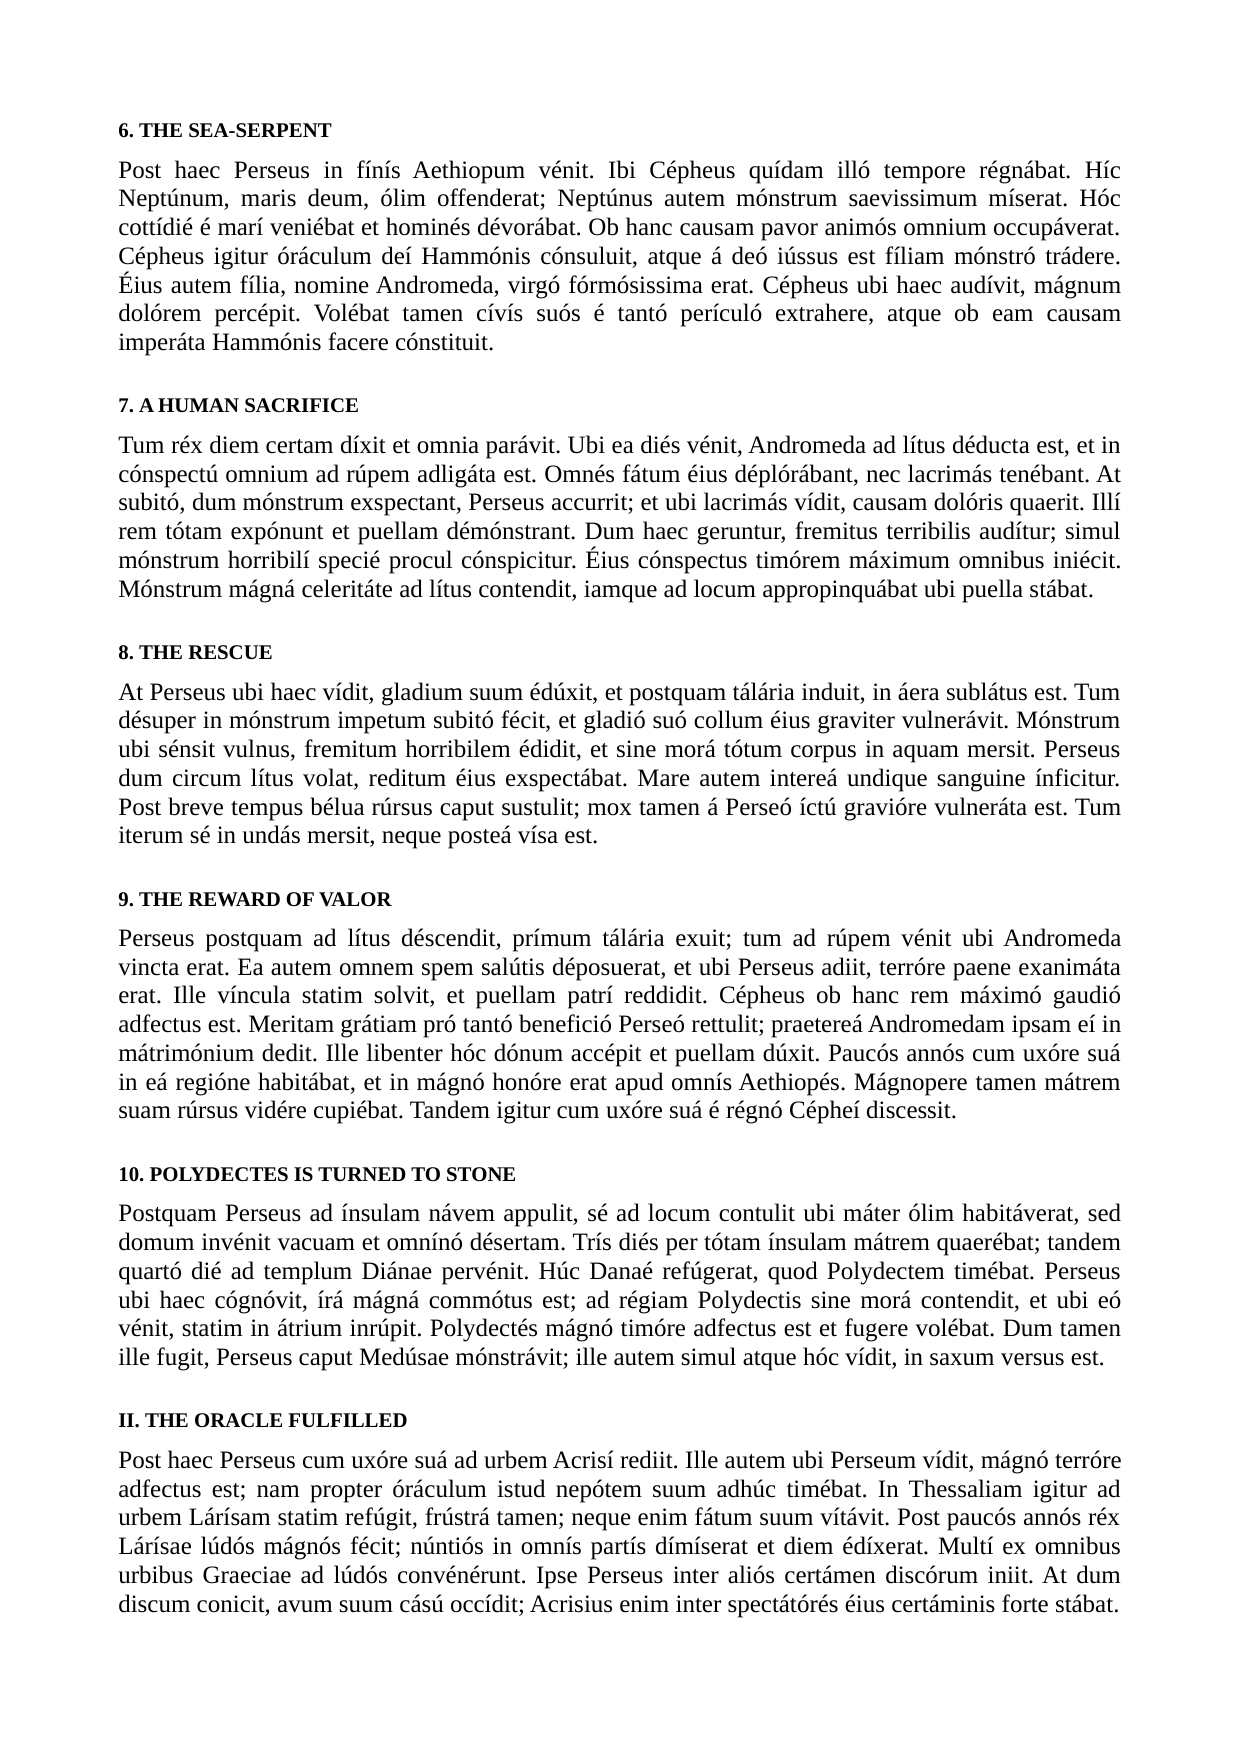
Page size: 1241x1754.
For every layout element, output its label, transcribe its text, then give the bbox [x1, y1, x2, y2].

subtitle 10. POLYDECTES IS TURNED TO STONE [118, 1162, 1122, 1186]
subtitle 6. THE SEA-SERPENT [118, 118, 1122, 142]
text Post haec Perseus cum uxóre suá ad urbem Acrisí rediit. Ille autem ubi Perseum vídit, mágnó terróre adfectus est; nam propter óráculum istud nepótem suum adhúc timébat. In Thessaliam igitur ad urbem Lárísam statim refúgit, frústrá tamen; neque enim fátum suum vítávit. Post paucós annós réx Lárísae lúdós mágnós fécit; núntiós in omnís partís dímíserat et diem édíxerat. Multí ex omnibus urbibus Graeciae ad lúdós convénérunt. Ipse Perseus inter aliós certámen discórum iniit. At dum discum conicit, avum suum cású occídit; Acrisius enim inter spectátórés éius certáminis forte stábat. [118, 1445, 1122, 1617]
text Tum réx diem certam díxit et omnia parávit. Ubi ea diés vénit, Andromeda ad lítus déducta est, et in cónspectú omnium ad rúpem adligáta est. Omnés fátum éius déplórábant, nec lacrimás tenébant. At subitó, dum mónstrum exspectant, Perseus accurrit; et ubi lacrimás vídit, causam dolóris quaerit. Illí rem tótam expónunt et puellam démónstrant. Dum haec geruntur, fremitus terribilis audítur; simul mónstrum horribilí specié procul cónspicitur. Éius cónspectus timórem máximum omnibus iniécit. Mónstrum mágná celeritáte ad lítus contendit, iamque ad locum appropinquábat ubi puella stábat. [118, 430, 1122, 602]
text At Perseus ubi haec vídit, gladium suum édúxit, et postquam tálária induit, in áera sublátus est. Tum désuper in mónstrum impetum subitó fécit, et gladió suó collum éius graviter vulnerávit. Mónstrum ubi sénsit vulnus, fremitum horribilem édidit, et sine morá tótum corpus in aquam mersit. Perseus dum circum lítus volat, reditum éius exspectábat. Mare autem intereá undique sanguine ínficitur. Post breve tempus bélua rúrsus caput sustulit; mox tamen á Perseó íctú gravióre vulneráta est. Tum iterum sé in undás mersit, neque posteá vísa est. [118, 677, 1122, 849]
subtitle 7. A HUMAN SACRIFICE [118, 393, 1122, 417]
text Post haec Perseus in fínís Aethiopum vénit. Ibi Cépheus quídam illó tempore régnábat. Híc Neptúnum, maris deum, ólim offenderat; Neptúnus autem mónstrum saevissimum míserat. Hóc cottídié é marí veniébat et hominés dévorábat. Ob hanc causam pavor animós omnium occupáverat. Cépheus igitur óráculum deí Hammónis cónsuluit, atque á deó iússus est fíliam mónstró trádere. Éius autem fília, nomine Andromeda, virgó fórmósissima erat. Cépheus ubi haec audívit, mágnum dolórem percépit. Volébat tamen cívís suós é tantó perículó extrahere, atque ob eam causam imperáta Hammónis facere cónstituit. [118, 155, 1122, 356]
subtitle 8. THE RESCUE [118, 640, 1122, 664]
subtitle II. THE ORACLE FULFILLED [118, 1408, 1122, 1432]
text Perseus postquam ad lítus déscendit, prímum tálária exuit; tum ad rúpem vénit ubi Andromeda vincta erat. Ea autem omnem spem salútis déposuerat, et ubi Perseus adiit, terróre paene exanimáta erat. Ille víncula statim solvit, et puellam patrí reddidit. Cépheus ob hanc rem máximó gaudió adfectus est. Meritam grátiam pró tantó benefició Perseó rettulit; praetereá Andromedam ipsam eí in mátrimónium dedit. Ille libenter hóc dónum accépit et puellam dúxit. Paucós annós cum uxóre suá in eá regióne habitábat, et in mágnó honóre erat apud omnís Aethiopés. Mágnopere tamen mátrem suam rúrsus vidére cupiébat. Tandem igitur cum uxóre suá é régnó Cépheí discessit. [118, 923, 1122, 1124]
subtitle 9. THE REWARD OF VALOR [118, 887, 1122, 911]
text Postquam Perseus ad ínsulam návem appulit, sé ad locum contulit ubi máter ólim habitáverat, sed domum invénit vacuam et omnínó désertam. Trís diés per tótam ínsulam mátrem quaerébat; tandem quartó dié ad templum Diánae pervénit. Húc Danaé refúgerat, quod Polydectem timébat. Perseus ubi haec cógnóvit, írá mágná commótus est; ad régiam Polydectis sine morá contendit, et ubi eó vénit, statim in átrium inrúpit. Polydectés mágnó timóre adfectus est et fugere volébat. Dum tamen ille fugit, Perseus caput Medúsae mónstrávit; ille autem simul atque hóc vídit, in saxum versus est. [118, 1198, 1122, 1371]
